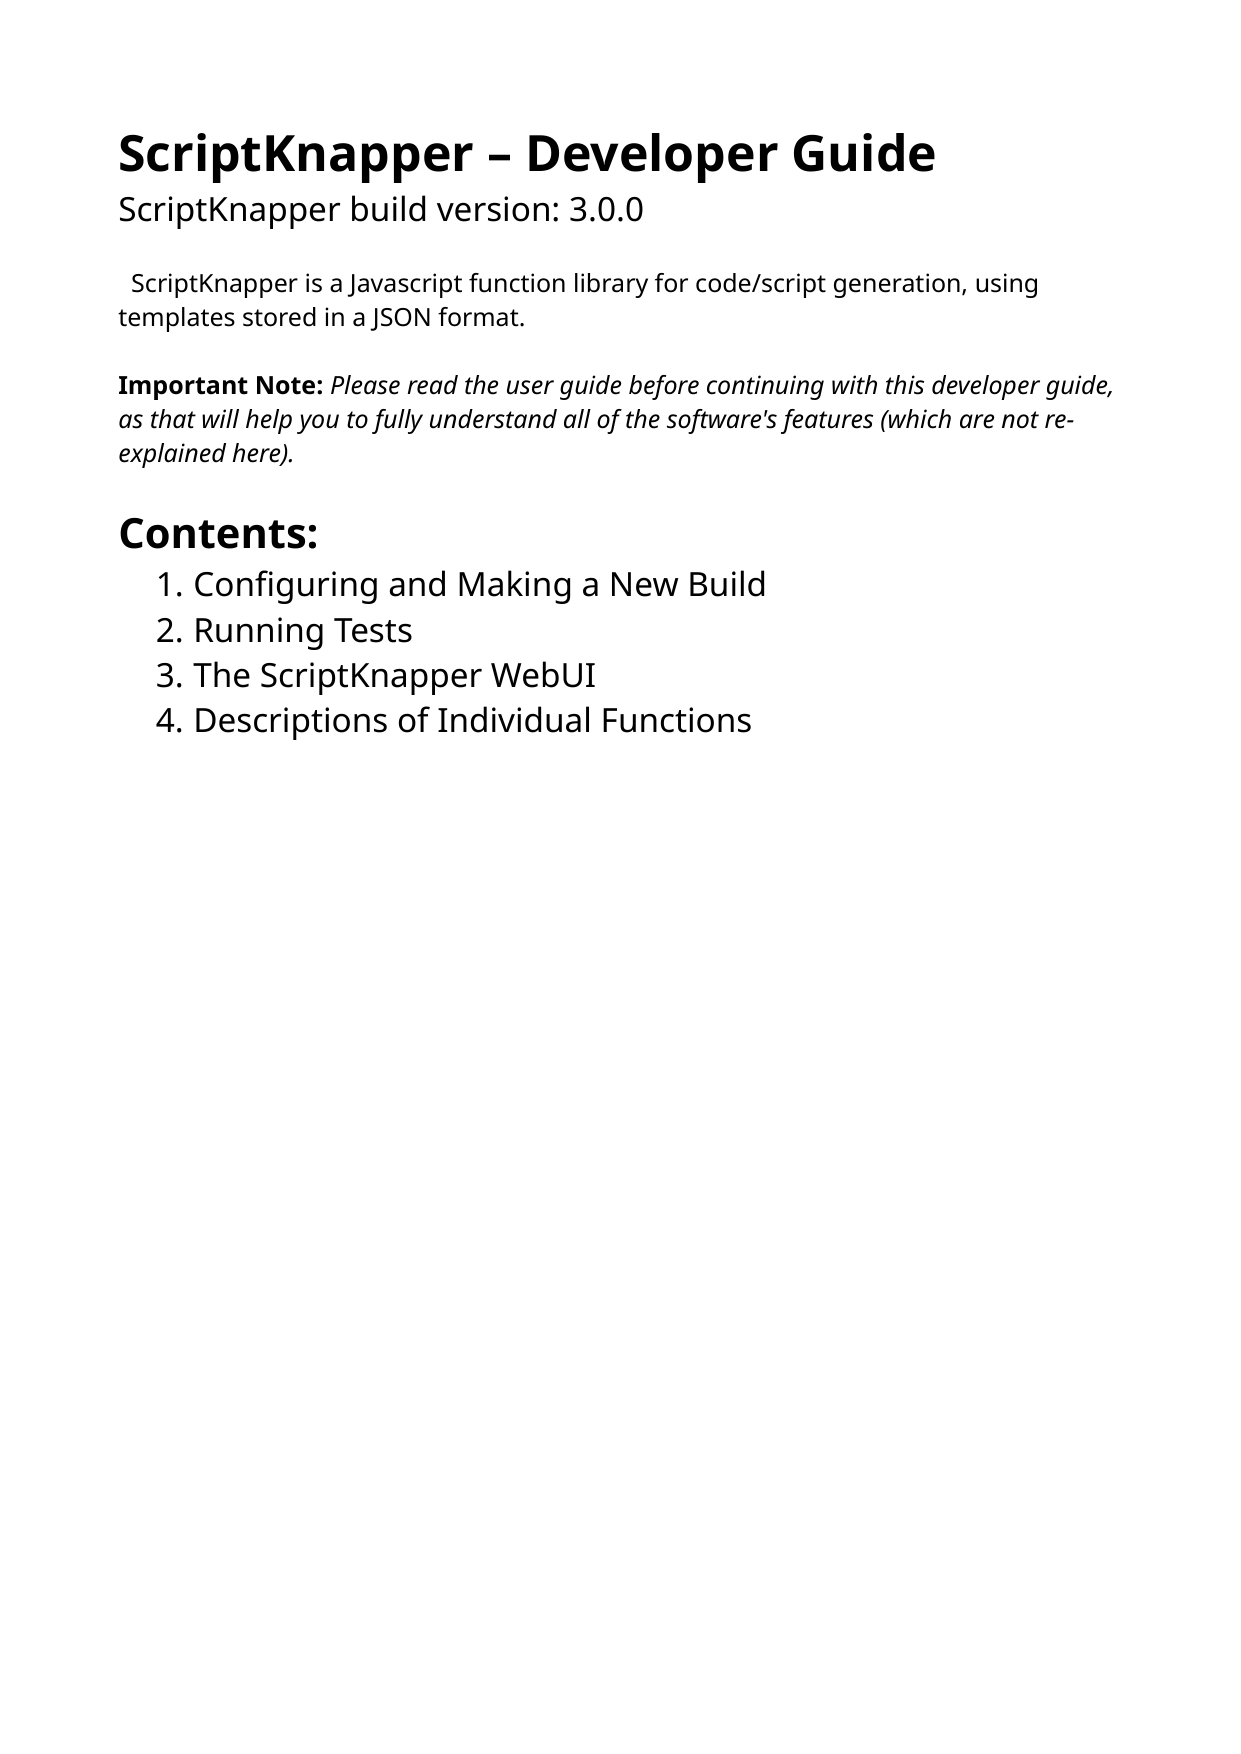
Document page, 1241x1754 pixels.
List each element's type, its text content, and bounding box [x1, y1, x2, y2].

list Descriptions of Individual Functions [156, 697, 1122, 743]
list Configuring and Making a New Build [156, 561, 1122, 606]
text ScriptKnapper – Developer Guide [118, 118, 1122, 186]
text Important Note: Please read the user guide before continuing with this developer guide, as that will help you to fully understand all of the software's features (which are not re-explained here). [118, 368, 1122, 470]
text ScriptKnapper is a Javascript function library for code/script generation, using templates stored in a JSON format. [118, 266, 1122, 334]
text ScriptKnapper build version: 3.0.0 [118, 186, 1122, 232]
list The ScriptKnapper WebUI [156, 652, 1122, 697]
list Running Tests [156, 606, 1122, 652]
text Contents: [118, 504, 1122, 561]
